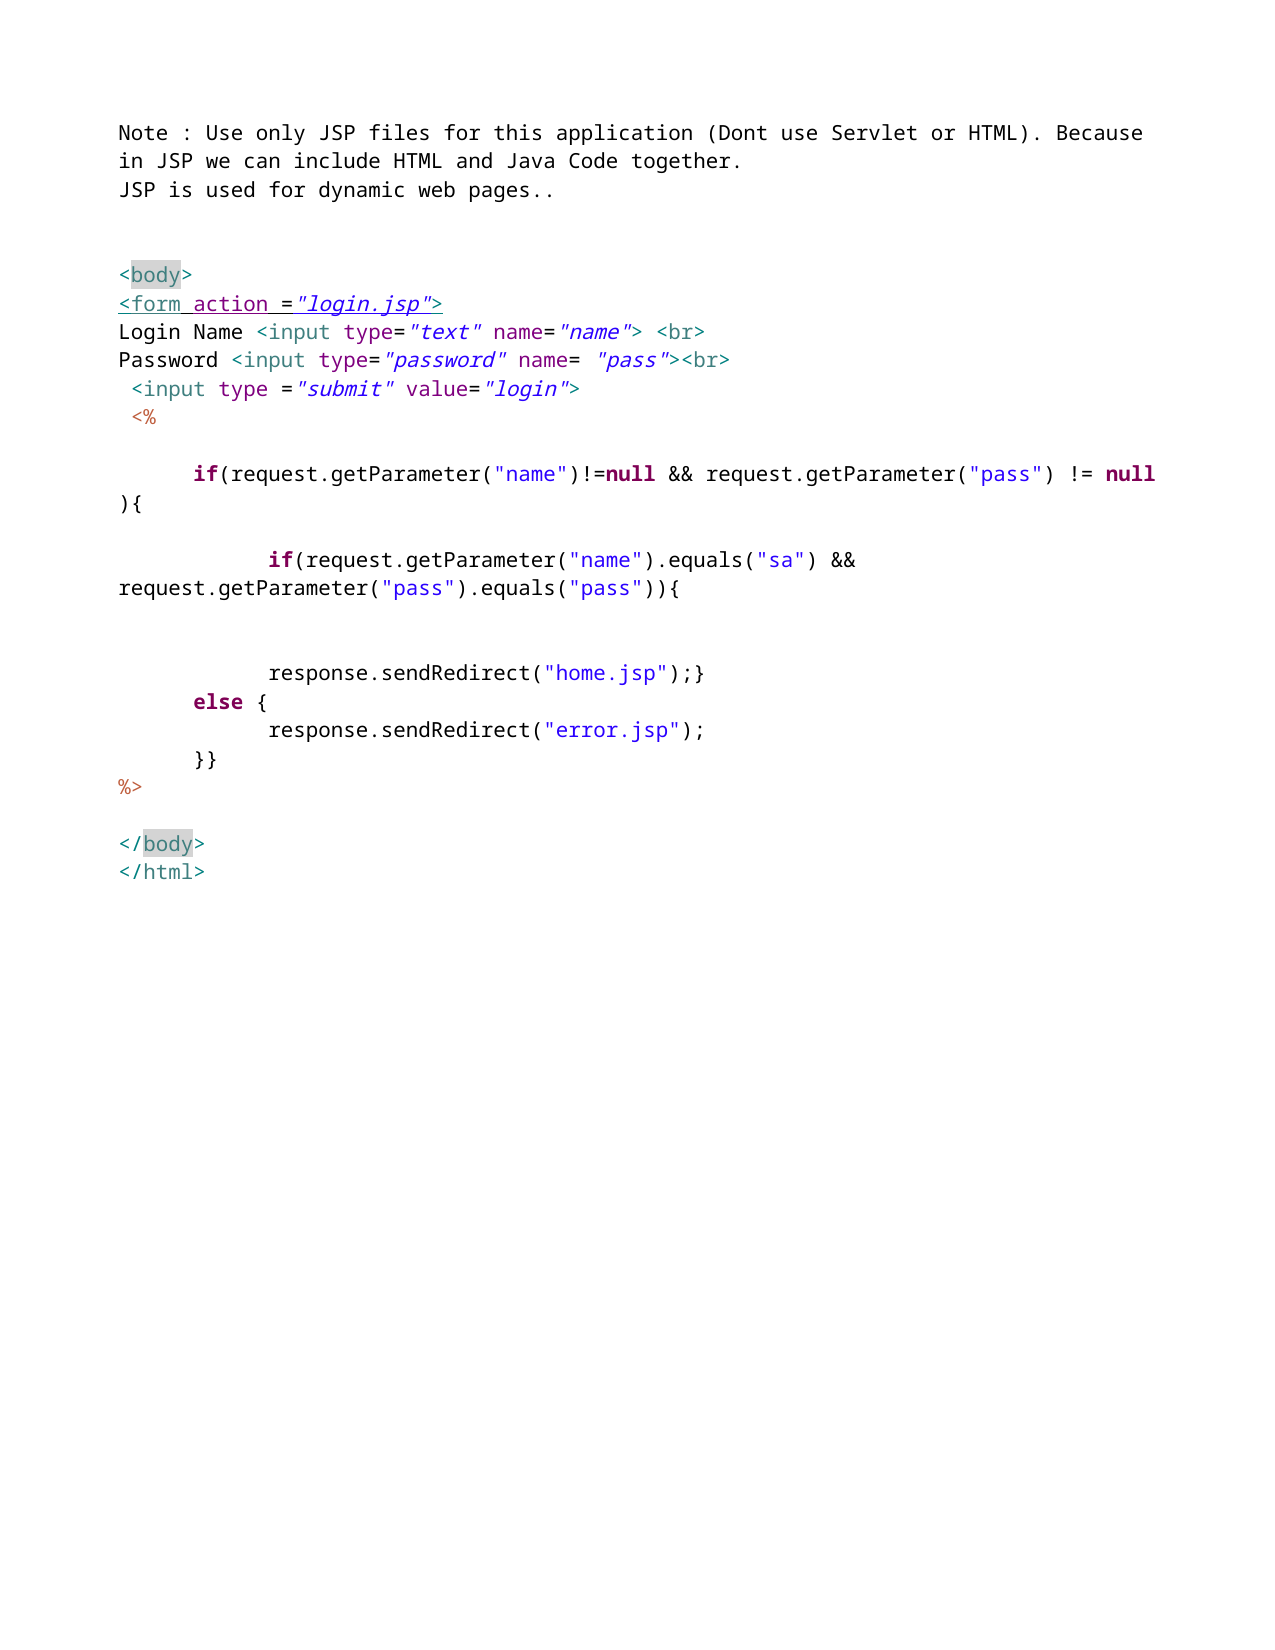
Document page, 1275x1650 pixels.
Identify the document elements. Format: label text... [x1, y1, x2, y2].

text <body> [118, 260, 1157, 289]
text Password <input type="password" name= "pass"><br> [118, 346, 1157, 374]
text Note : Use only JSP files for this application (Dont use Servlet or HTML). Because in JSP we can include HTML and Java Code together. [118, 118, 1157, 175]
text %> [118, 772, 1157, 801]
text else { [118, 687, 1157, 715]
text <input type ="submit" value="login"> [118, 374, 1157, 402]
text }} [118, 744, 1157, 772]
text </body> [118, 829, 1157, 857]
text </html> [118, 857, 1157, 886]
text <form action ="login.jsp"> [118, 289, 1157, 317]
text response.sendRedirect("error.jsp"); [118, 715, 1157, 744]
text if(request.getParameter("name").equals("sa") && request.getParameter("pass").equals("pass")){ [118, 545, 1157, 602]
text JSP is used for dynamic web pages.. [118, 175, 1157, 203]
text if(request.getParameter("name")!=null && request.getParameter("pass") != null ){ [118, 459, 1157, 516]
text Login Name <input type="text" name="name"> <br> [118, 317, 1157, 346]
text response.sendRedirect("home.jsp");} [118, 658, 1157, 687]
text <% [118, 402, 1157, 431]
